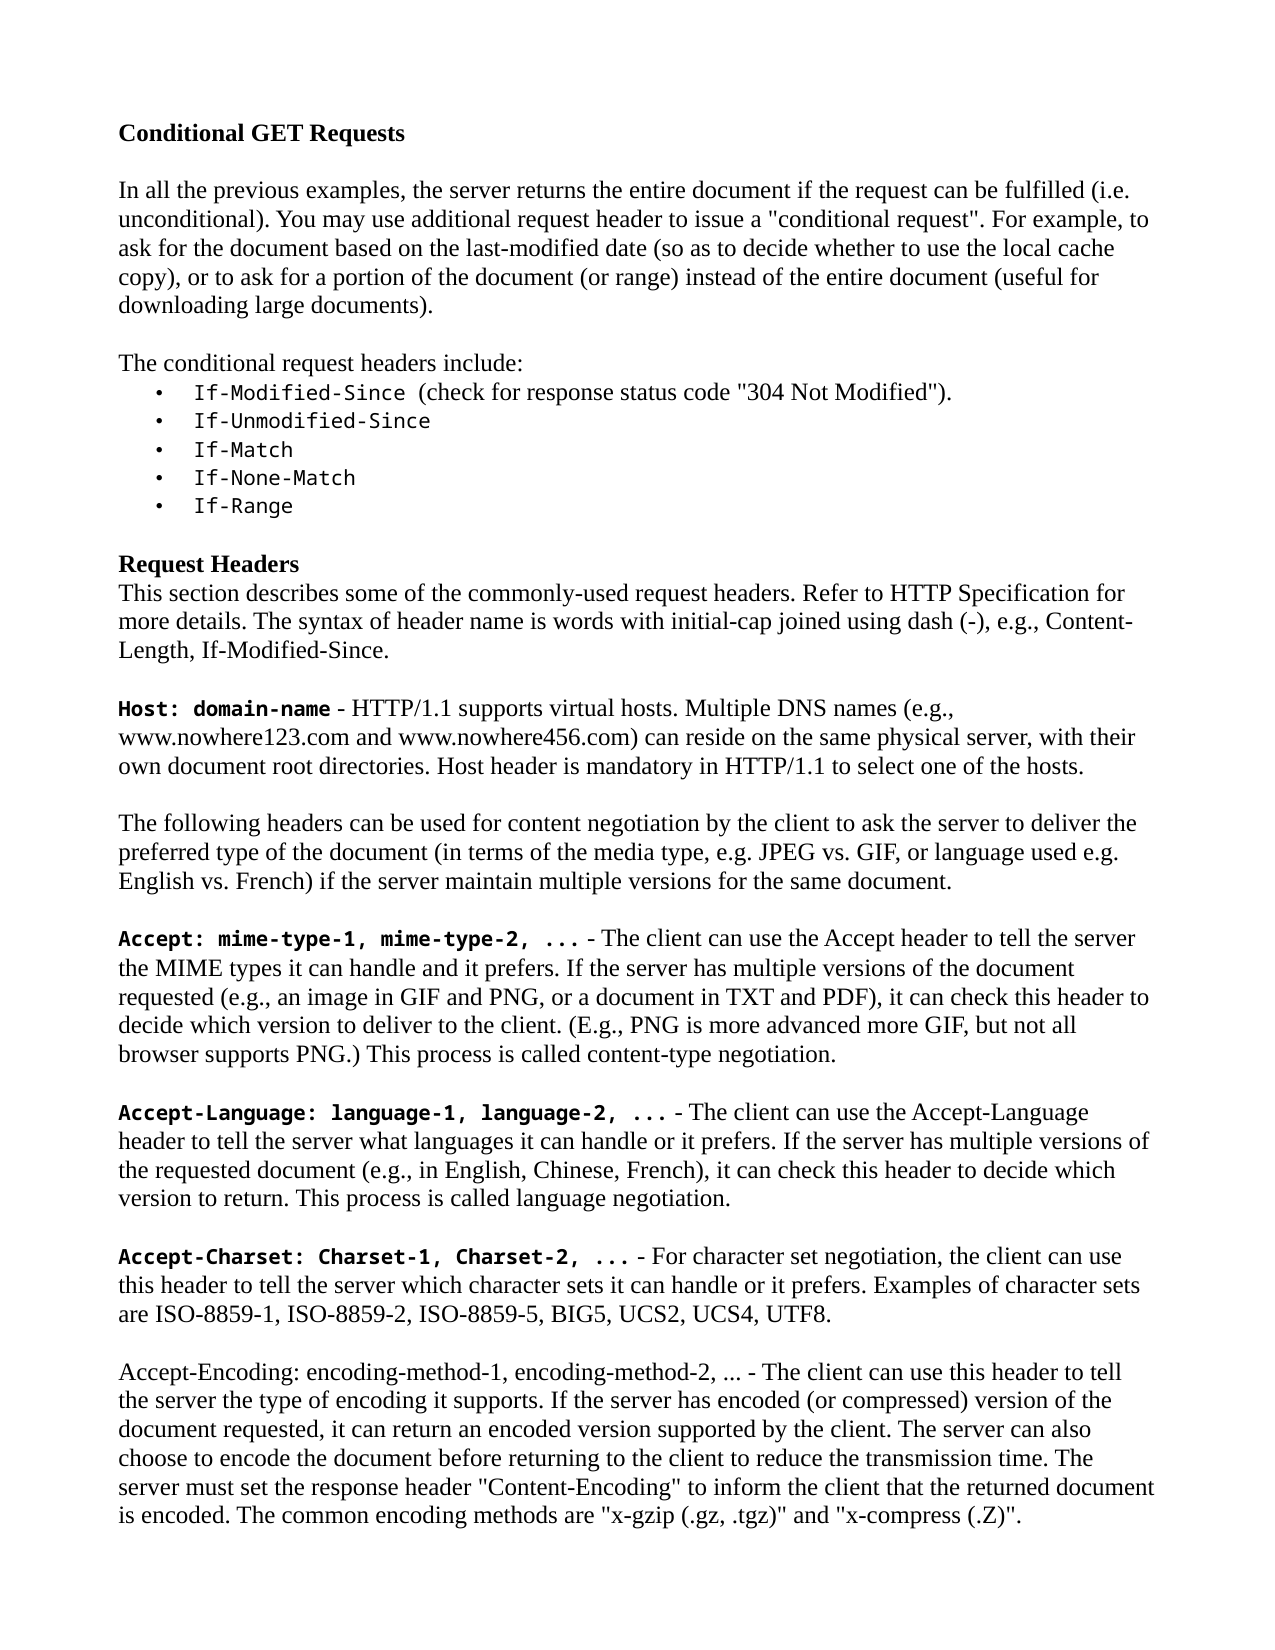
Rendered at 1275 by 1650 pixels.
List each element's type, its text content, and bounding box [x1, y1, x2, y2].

list If-Match [156, 435, 1157, 463]
text The following headers can be used for content negotiation by the client to ask the server to deliver the preferred type of the document (in terms of the media type, e.g. JPEG vs. GIF, or language used e.g. English vs. French) if the server maintain multiple versions for the same document. [118, 808, 1157, 894]
text Accept-Encoding: encoding-method-1, encoding-method-2, ... - The client can use this header to tell the server the type of encoding it supports. If the server has encoded (or compressed) version of the document requested, it can return an encoded version supported by the client. The server can also choose to encode the document before returning to the client to reduce the transmission time. The server must set the response header "Content-Encoding" to inform the client that the returned document is encoded. The common encoding methods are "x-gzip (.gz, .tgz)" and "x-compress (.Z)". [118, 1357, 1157, 1529]
text This section describes some of the commonly-used request headers. Refer to HTTP Specification for more details. The syntax of header name is words with initial-cap joined using dash (-), e.g., Content-Length, If-Modified-Since. [118, 578, 1157, 664]
text Host: domain-name - HTTP/1.1 supports virtual hosts. Multiple DNS names (e.g., www.nowhere123.com and www.nowhere456.com) can reside on the same physical server, with their own document root directories. Host header is mandatory in HTTP/1.1 to select one of the hosts. [118, 693, 1157, 779]
text Request Headers [118, 549, 1157, 578]
text In all the previous examples, the server returns the entire document if the request can be fulfilled (i.e. unconditional). You may use additional request header to issue a "conditional request". For example, to ask for the document based on the last-modified date (so as to decide whether to use the local cache copy), or to ask for a portion of the document (or range) instead of the entire document (useful for downloading large documents). [118, 176, 1157, 319]
text The conditional request headers include: [118, 348, 1157, 377]
text Accept-Language: language-1, language-2, ... - The client can use the Accept-Language header to tell the server what languages it can handle or it prefers. If the server has multiple versions of the requested document (e.g., in English, Chinese, French), it can check this header to decide which version to return. This process is called language negotiation. [118, 1097, 1157, 1212]
text Accept-Charset: Charset-1, Charset-2, ... - For character set negotiation, the client can use this header to tell the server which character sets it can handle or it prefers. Examples of character sets are ISO-8859-1, ISO-8859-2, ISO-8859-5, BIG5, UCS2, UCS4, UTF8. [118, 1241, 1157, 1328]
list If-Modified-Since (check for response status code "304 Not Modified"). [156, 377, 1157, 406]
list If-Unmodified-Since [156, 406, 1157, 435]
list If-None-Match [156, 463, 1157, 492]
list If-Range [156, 492, 1157, 520]
text Accept: mime-type-1, mime-type-2, ... - The client can use the Accept header to tell the server the MIME types it can handle and it prefers. If the server has multiple versions of the document requested (e.g., an image in GIF and PNG, or a document in TXT and PDF), it can check this header to decide which version to deliver to the client. (E.g., PNG is more advanced more GIF, but not all browser supports PNG.) This process is called content-type negotiation. [118, 923, 1157, 1068]
text Conditional GET Requests [118, 118, 1157, 147]
